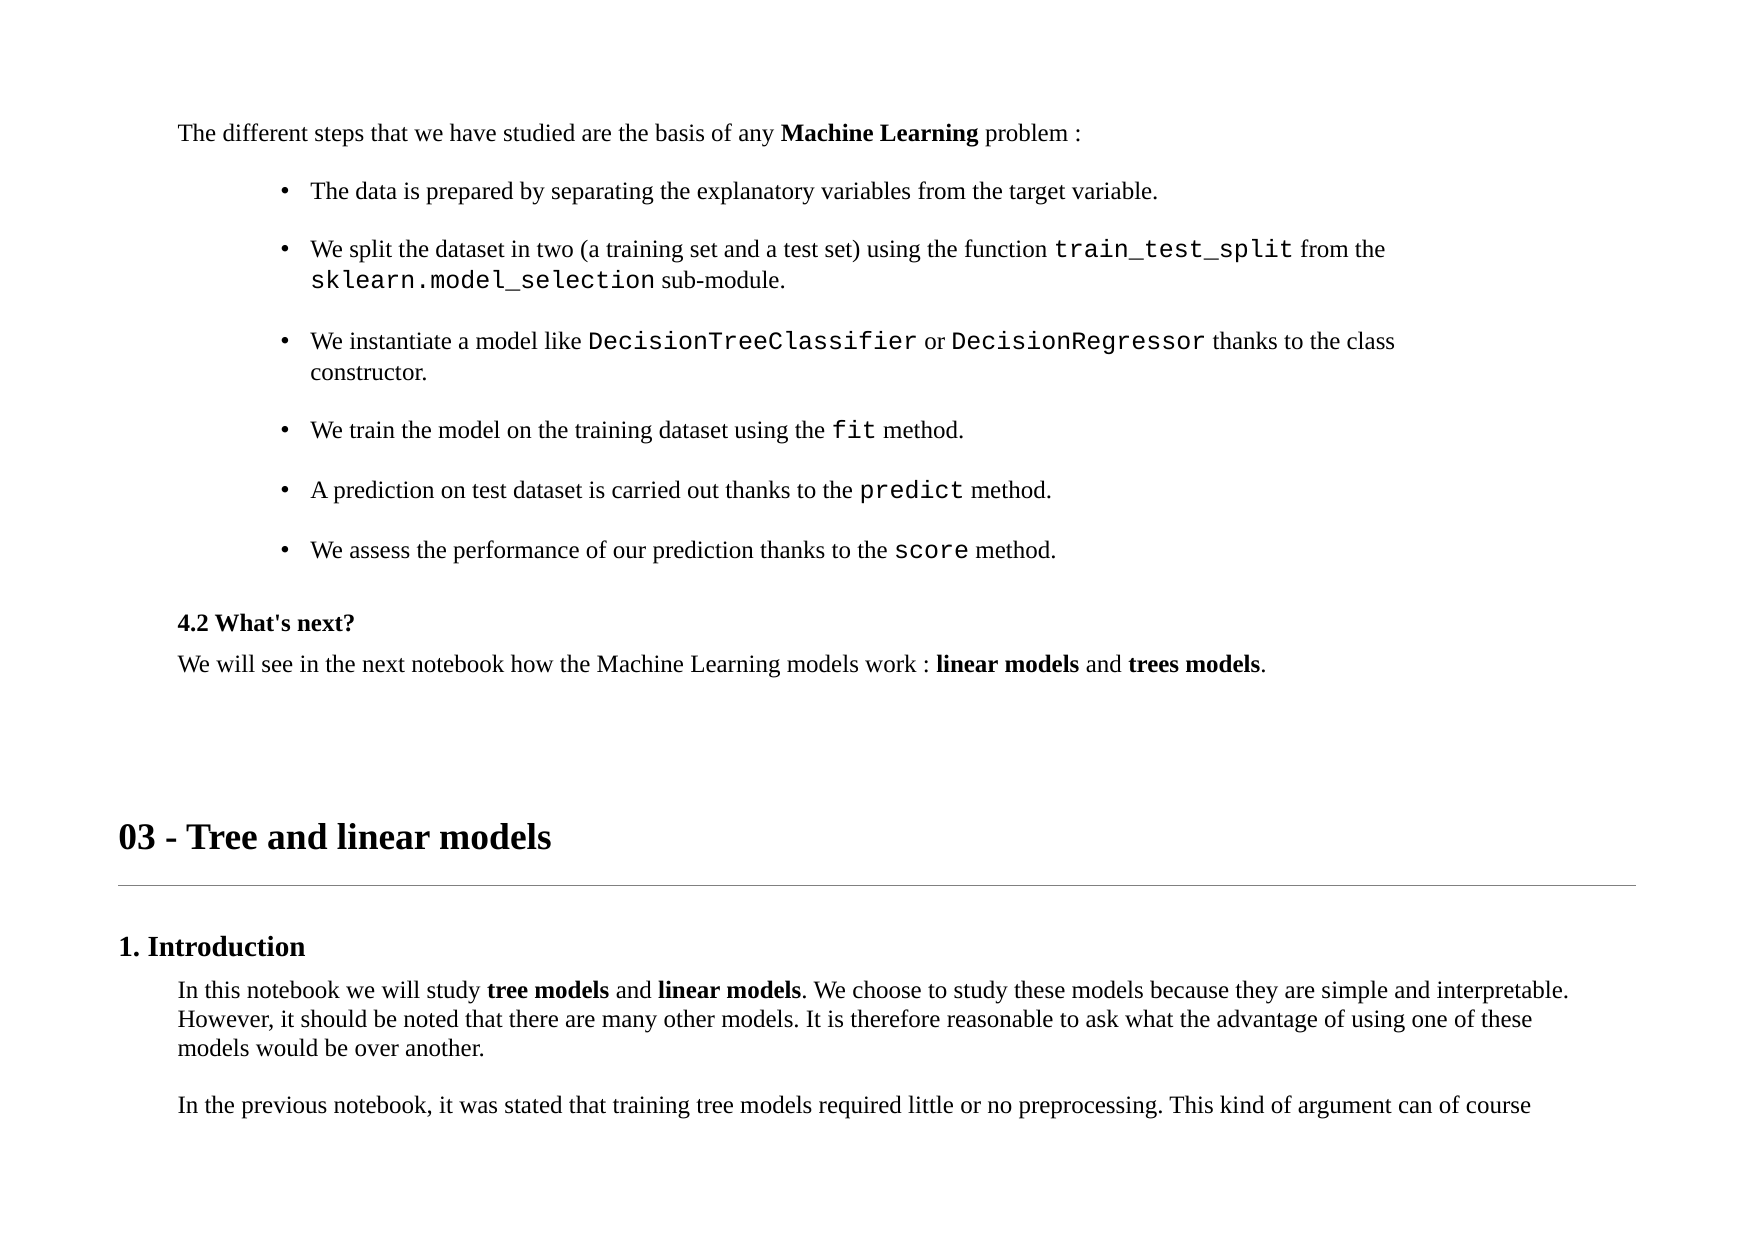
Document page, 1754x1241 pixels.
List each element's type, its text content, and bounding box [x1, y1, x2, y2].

list The data is prepared by separating the explanatory variables from the target variable. [281, 176, 1518, 205]
subtitle 03 - Tree and linear models [118, 815, 1636, 858]
list A prediction on test dataset is carried out thanks to the predict method. [281, 475, 1518, 506]
list We split the dataset in two (a training set and a test set) using the function train_test_split from the sklearn.model_selection sub-module. [281, 234, 1518, 296]
text In this notebook we will study tree models and linear models. We choose to study these models because they are simple and interpretable. However, it should be noted that there are many other models. It is therefore reasonable to ask what the advantage of using one of these models would be over another. In the previous notebook, it was stated that training tree models required little or no preprocessing. This kind of argument can of course [177, 975, 1577, 1119]
list We assess the performance of our prediction thanks to the score method. [281, 535, 1518, 566]
text The different steps that we have studied are the basis of any Machine Learning problem : [177, 118, 1577, 147]
text We will see in the next notebook how the Machine Learning models work : linear models and trees models. [177, 649, 1577, 678]
list We instantiate a model like DecisionTreeClassifier or DecisionRegressor thanks to the class constructor. [281, 326, 1518, 385]
subtitle 1. Introduction [118, 929, 1636, 963]
subtitle 4.2 What's next? [177, 608, 1577, 637]
list We train the model on the training dataset using the fit method. [281, 415, 1518, 446]
